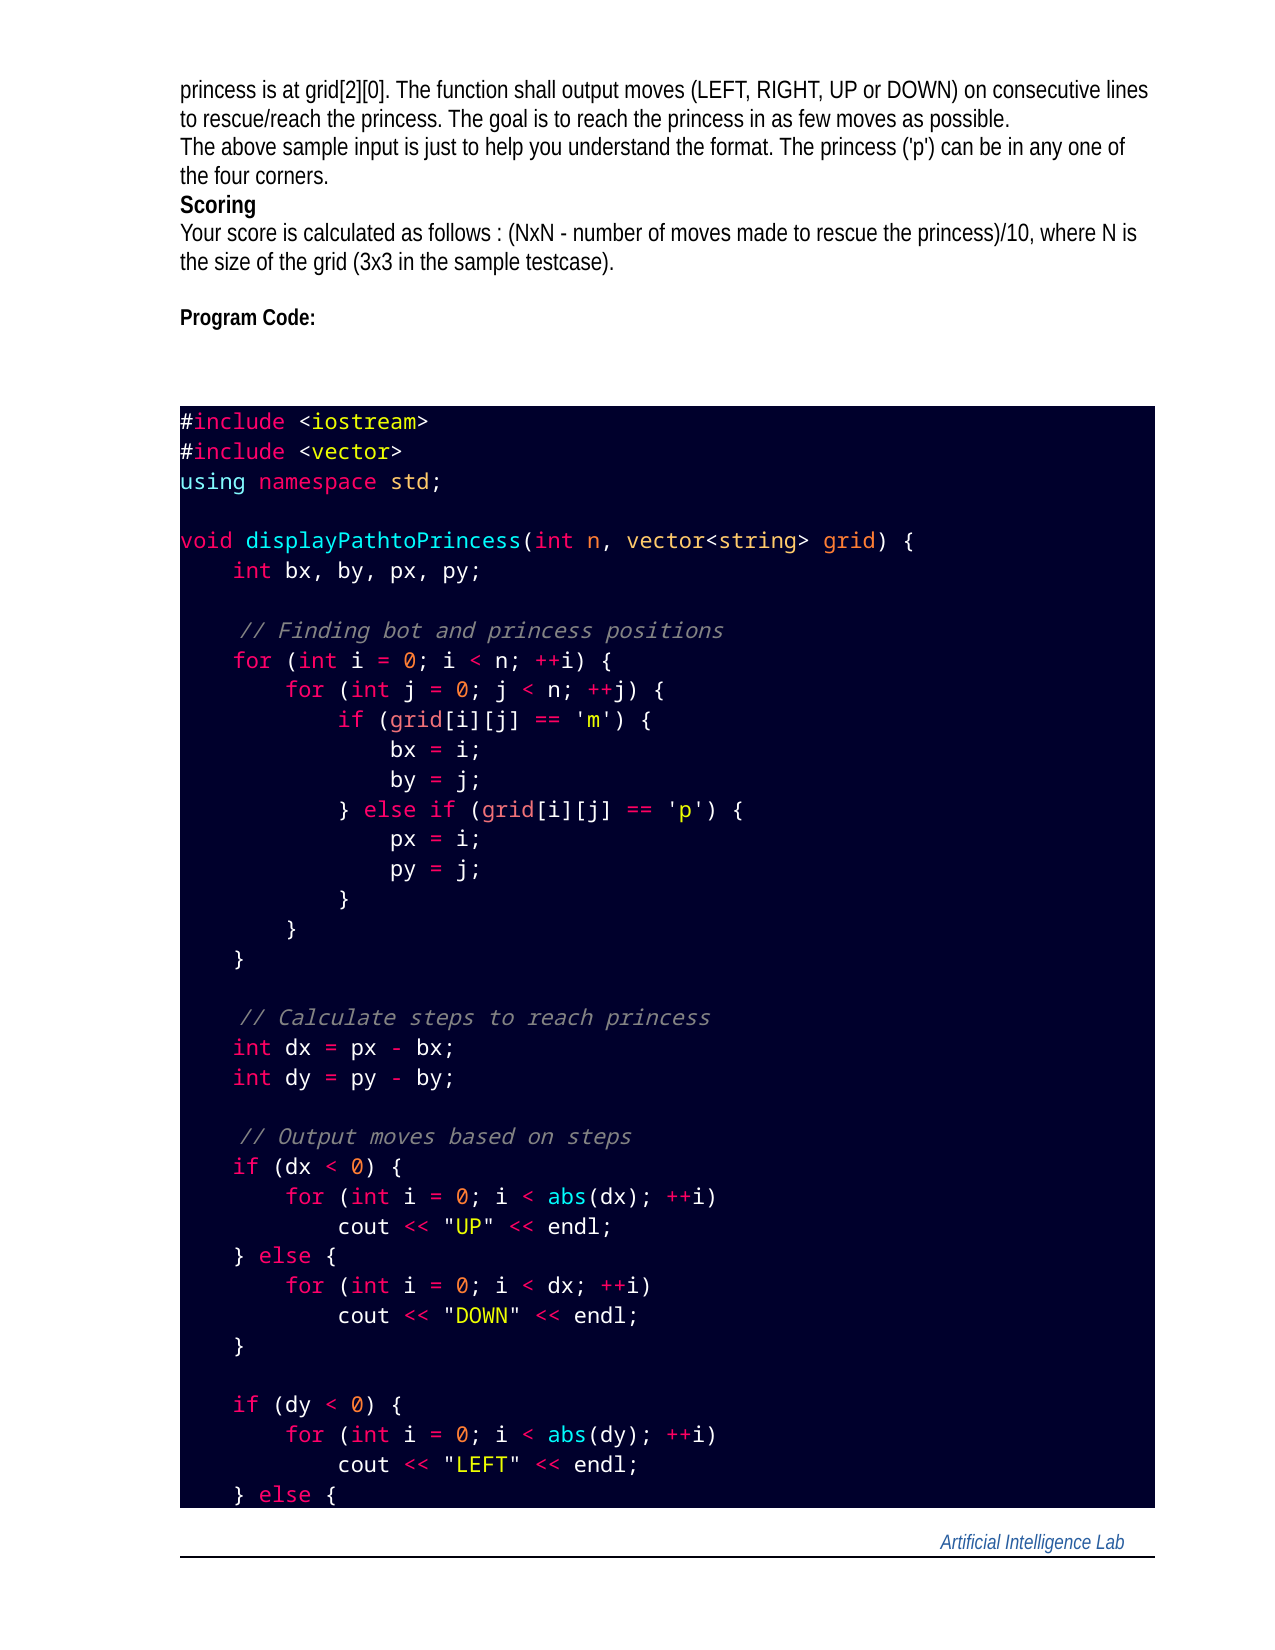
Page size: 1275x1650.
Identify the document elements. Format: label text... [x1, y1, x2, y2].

text if (grid[i][j] == 'm') { [180, 704, 1155, 734]
text princess is at grid[2][0]. The function shall output moves (LEFT, RIGHT, UP or DOWN) on consecutive lines to rescue/reach the princess. The goal is to reach the princess in as few moves as possible. [180, 75, 1155, 132]
text px = i; [180, 823, 1155, 853]
text int bx, by, px, py; [180, 555, 1155, 585]
text int dx = px - bx; [180, 1032, 1155, 1062]
text cout << "LEFT" << endl; [180, 1449, 1155, 1479]
text for (int j = 0; j < n; ++j) { [180, 674, 1155, 704]
text #include <vector> [180, 436, 1155, 466]
text } [180, 942, 1155, 972]
text for (int i = 0; i < abs(dy); ++i) [180, 1419, 1155, 1449]
text } else { [180, 1240, 1155, 1270]
text } [180, 883, 1155, 913]
text for (int i = 0; i < abs(dx); ++i) [180, 1181, 1155, 1211]
text cout << "UP" << endl; [180, 1211, 1155, 1240]
text py = j; [180, 853, 1155, 883]
text for (int i = 0; i < dx; ++i) [180, 1270, 1155, 1300]
text Program Code: [180, 304, 1155, 331]
text cout << "DOWN" << endl; [180, 1300, 1155, 1330]
text by = j; [180, 764, 1155, 793]
text } else { [180, 1479, 1155, 1508]
text // Calculate steps to reach princess [180, 1002, 1155, 1032]
text #include <iostream> [180, 406, 1155, 436]
text // Finding bot and princess positions [180, 615, 1155, 644]
text Scoring Your score is calculated as follows : (NxN - number of moves made to rescue the princess)/10, where N is the size of the grid (3x3 in the sample testcase). [180, 189, 1155, 276]
text for (int i = 0; i < n; ++i) { [180, 644, 1155, 674]
text } [180, 913, 1155, 942]
text } else if (grid[i][j] == 'p') { [180, 793, 1155, 823]
text } [180, 1330, 1155, 1359]
text if (dy < 0) { [180, 1389, 1155, 1419]
text bx = i; [180, 734, 1155, 764]
text The above sample input is just to help you understand the format. The princess ('p') can be in any one of the four corners. [180, 132, 1155, 189]
text if (dx < 0) { [180, 1151, 1155, 1181]
text // Output moves based on steps [180, 1121, 1155, 1151]
text void displayPathtoPrincess(int n, vector<string> grid) { [180, 525, 1155, 555]
text using namespace std; [180, 466, 1155, 496]
text int dy = py - by; [180, 1062, 1155, 1091]
